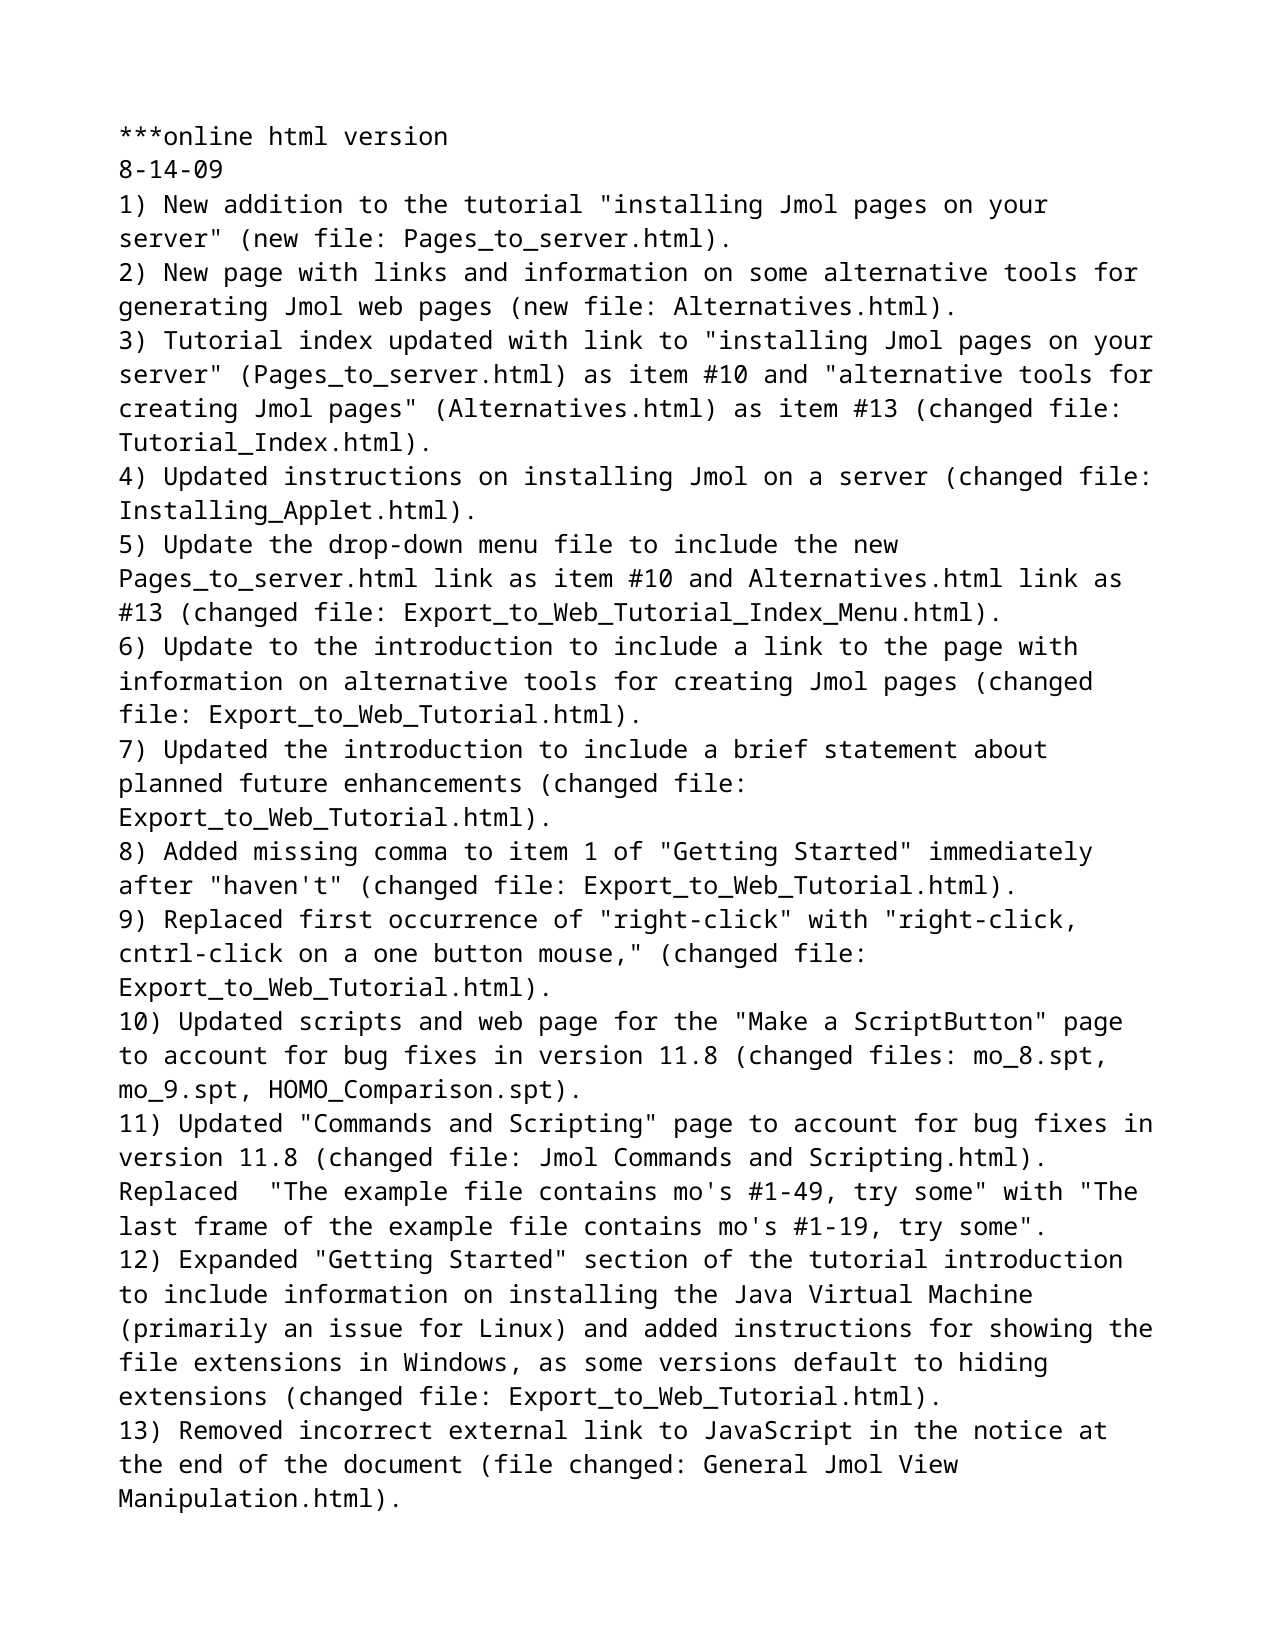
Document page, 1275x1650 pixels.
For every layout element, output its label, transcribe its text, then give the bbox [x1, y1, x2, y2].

text 13) Removed incorrect external link to JavaScript in the notice at the end of the document (file changed: General Jmol View Manipulation.html). [118, 1412, 1157, 1515]
text 10) Updated scripts and web page for the "Make a ScriptButton" page to account for bug fixes in version 11.8 (changed files: mo_8.spt, mo_9.spt, HOMO_Comparison.spt). [118, 1004, 1157, 1106]
text 11) Updated "Commands and Scripting" page to account for bug fixes in version 11.8 (changed file: Jmol Commands and Scripting.html). Replaced "The example file contains mo's #1-49, try some" with "The last frame of the example file contains mo's #1-19, try some". [118, 1106, 1157, 1242]
text 1) New addition to the tutorial "installing Jmol pages on your server" (new file: Pages_to_server.html). [118, 186, 1157, 254]
text 9) Replaced first occurrence of "right-click" with "right-click, cntrl-click on a one button mouse," (changed file: Export_to_Web_Tutorial.html). [118, 902, 1157, 1004]
text 8) Added missing comma to item 1 of "Getting Started" immediately after "haven't" (changed file: Export_to_Web_Tutorial.html). [118, 833, 1157, 902]
text 6) Update to the introduction to include a link to the page with information on alternative tools for creating Jmol pages (changed file: Export_to_Web_Tutorial.html). [118, 629, 1157, 731]
text 12) Expanded "Getting Started" section of the tutorial introduction to include information on installing the Java Virtual Machine (primarily an issue for Linux) and added instructions for showing the file extensions in Windows, as some versions default to hiding extensions (changed file: Export_to_Web_Tutorial.html). [118, 1242, 1157, 1412]
text 5) Update the drop-down menu file to include the new Pages_to_server.html link as item #10 and Alternatives.html link as #13 (changed file: Export_to_Web_Tutorial_Index_Menu.html). [118, 527, 1157, 629]
text 3) Tutorial index updated with link to "installing Jmol pages on your server" (Pages_to_server.html) as item #10 and "alternative tools for creating Jmol pages" (Alternatives.html) as item #13 (changed file: Tutorial_Index.html). [118, 322, 1157, 459]
text 2) New page with links and information on some alternative tools for generating Jmol web pages (new file: Alternatives.html). [118, 254, 1157, 322]
text ***online html version [118, 118, 1157, 152]
text 7) Updated the introduction to include a brief statement about planned future enhancements (changed file: Export_to_Web_Tutorial.html). [118, 731, 1157, 833]
text 4) Updated instructions on installing Jmol on a server (changed file: Installing_Applet.html). [118, 459, 1157, 527]
text 8-14-09 [118, 152, 1157, 186]
